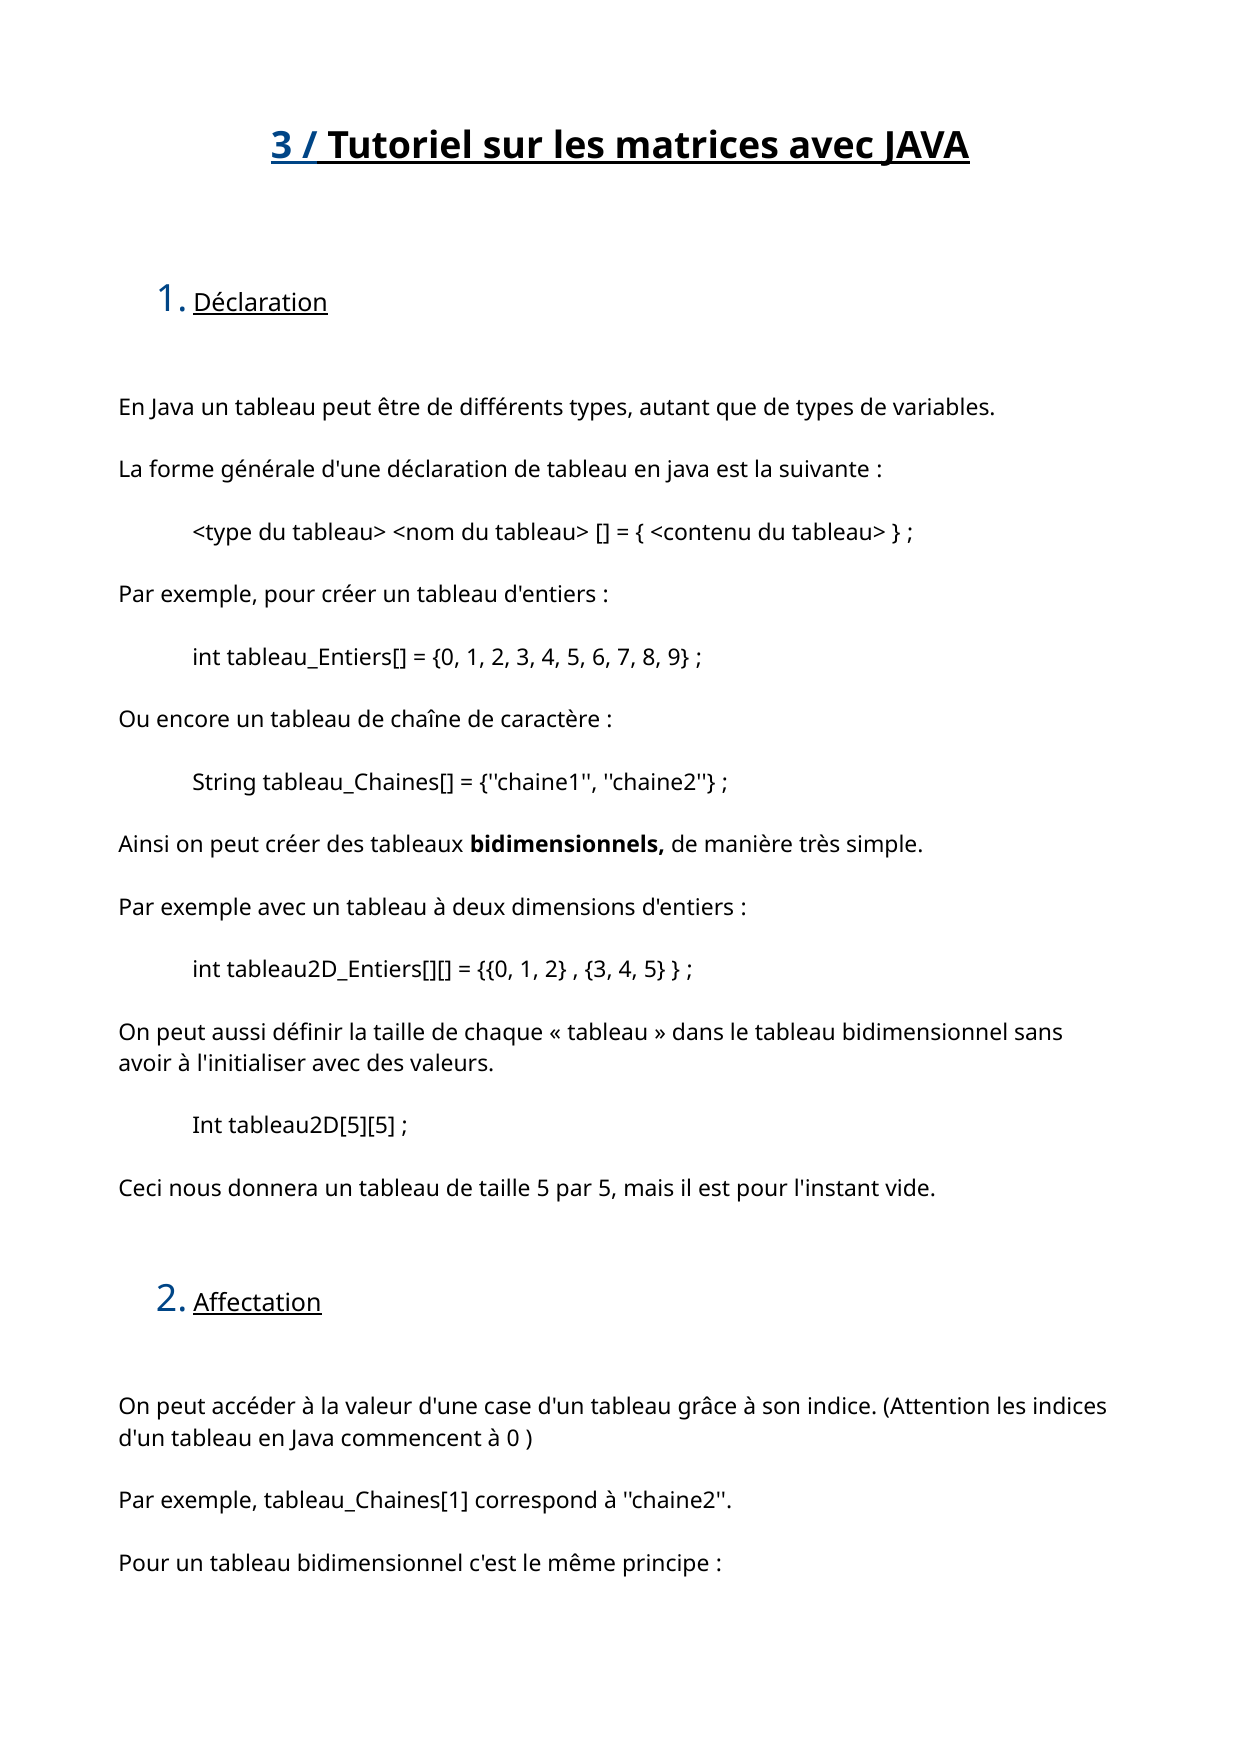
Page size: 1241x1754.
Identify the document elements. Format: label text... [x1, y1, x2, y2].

text En Java un tableau peut être de différents types, autant que de types de variables. [118, 391, 1122, 422]
text Par exemple avec un tableau à deux dimensions d'entiers : [118, 891, 1122, 922]
text Ainsi on peut créer des tableaux bidimensionnels, de manière très simple. [118, 828, 1122, 859]
text int tableau2D_Entiers[][] = {{0, 1, 2} , {3, 4, 5} } ; [118, 953, 1122, 984]
text Ceci nous donnera un tableau de taille 5 par 5, mais il est pour l'instant vide. [118, 1172, 1122, 1203]
text La forme générale d'une déclaration de tableau en java est la suivante : [118, 453, 1122, 484]
text On peut accéder à la valeur d'une case d'un tableau grâce à son indice. (Attention les indices d'un tableau en Java commencent à 0 ) [118, 1390, 1122, 1453]
list Déclaration [156, 271, 1122, 322]
text String tableau_Chaines[] = {''chaine1'', ''chaine2''} ; [118, 766, 1122, 797]
text Par exemple, pour créer un tableau d'entiers : [118, 578, 1122, 609]
text int tableau_Entiers[] = {0, 1, 2, 3, 4, 5, 6, 7, 8, 9} ; [118, 641, 1122, 672]
text Ou encore un tableau de chaîne de caractère : [118, 703, 1122, 734]
text Int tableau2D[5][5] ; [118, 1109, 1122, 1141]
text 3 / Tutoriel sur les matrices avec JAVA [118, 118, 1122, 169]
text Pour un tableau bidimensionnel c'est le même principe : [118, 1547, 1122, 1578]
list Affectation [156, 1271, 1122, 1322]
text <type du tableau> <nom du tableau> [] = { <contenu du tableau> } ; [118, 516, 1122, 547]
text Par exemple, tableau_Chaines[1] correspond à ''chaine2''. [118, 1484, 1122, 1515]
text On peut aussi définir la taille de chaque « tableau » dans le tableau bidimensionnel sans avoir à l'initialiser avec des valeurs. [118, 1016, 1122, 1078]
